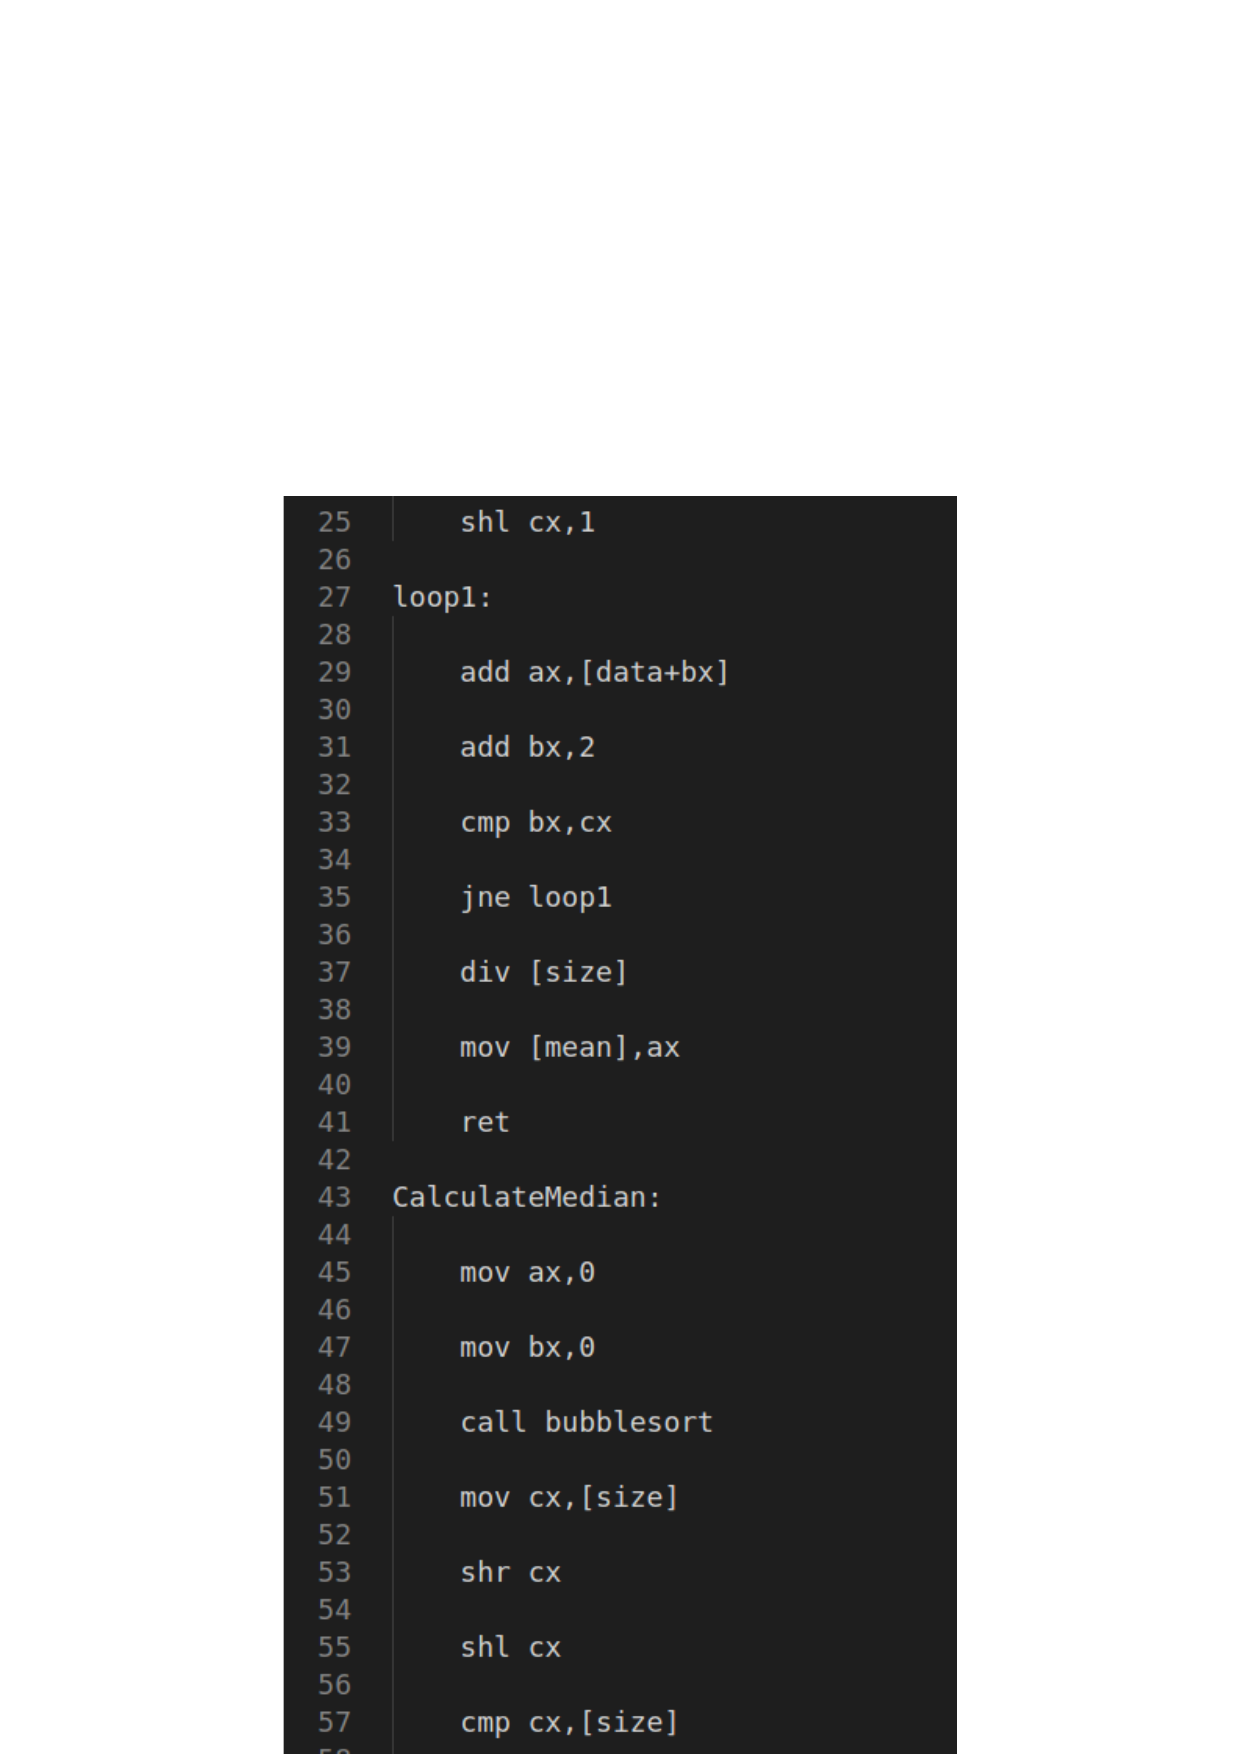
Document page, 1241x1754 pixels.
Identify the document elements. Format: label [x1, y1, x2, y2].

picture [283, 496, 957, 1754]
